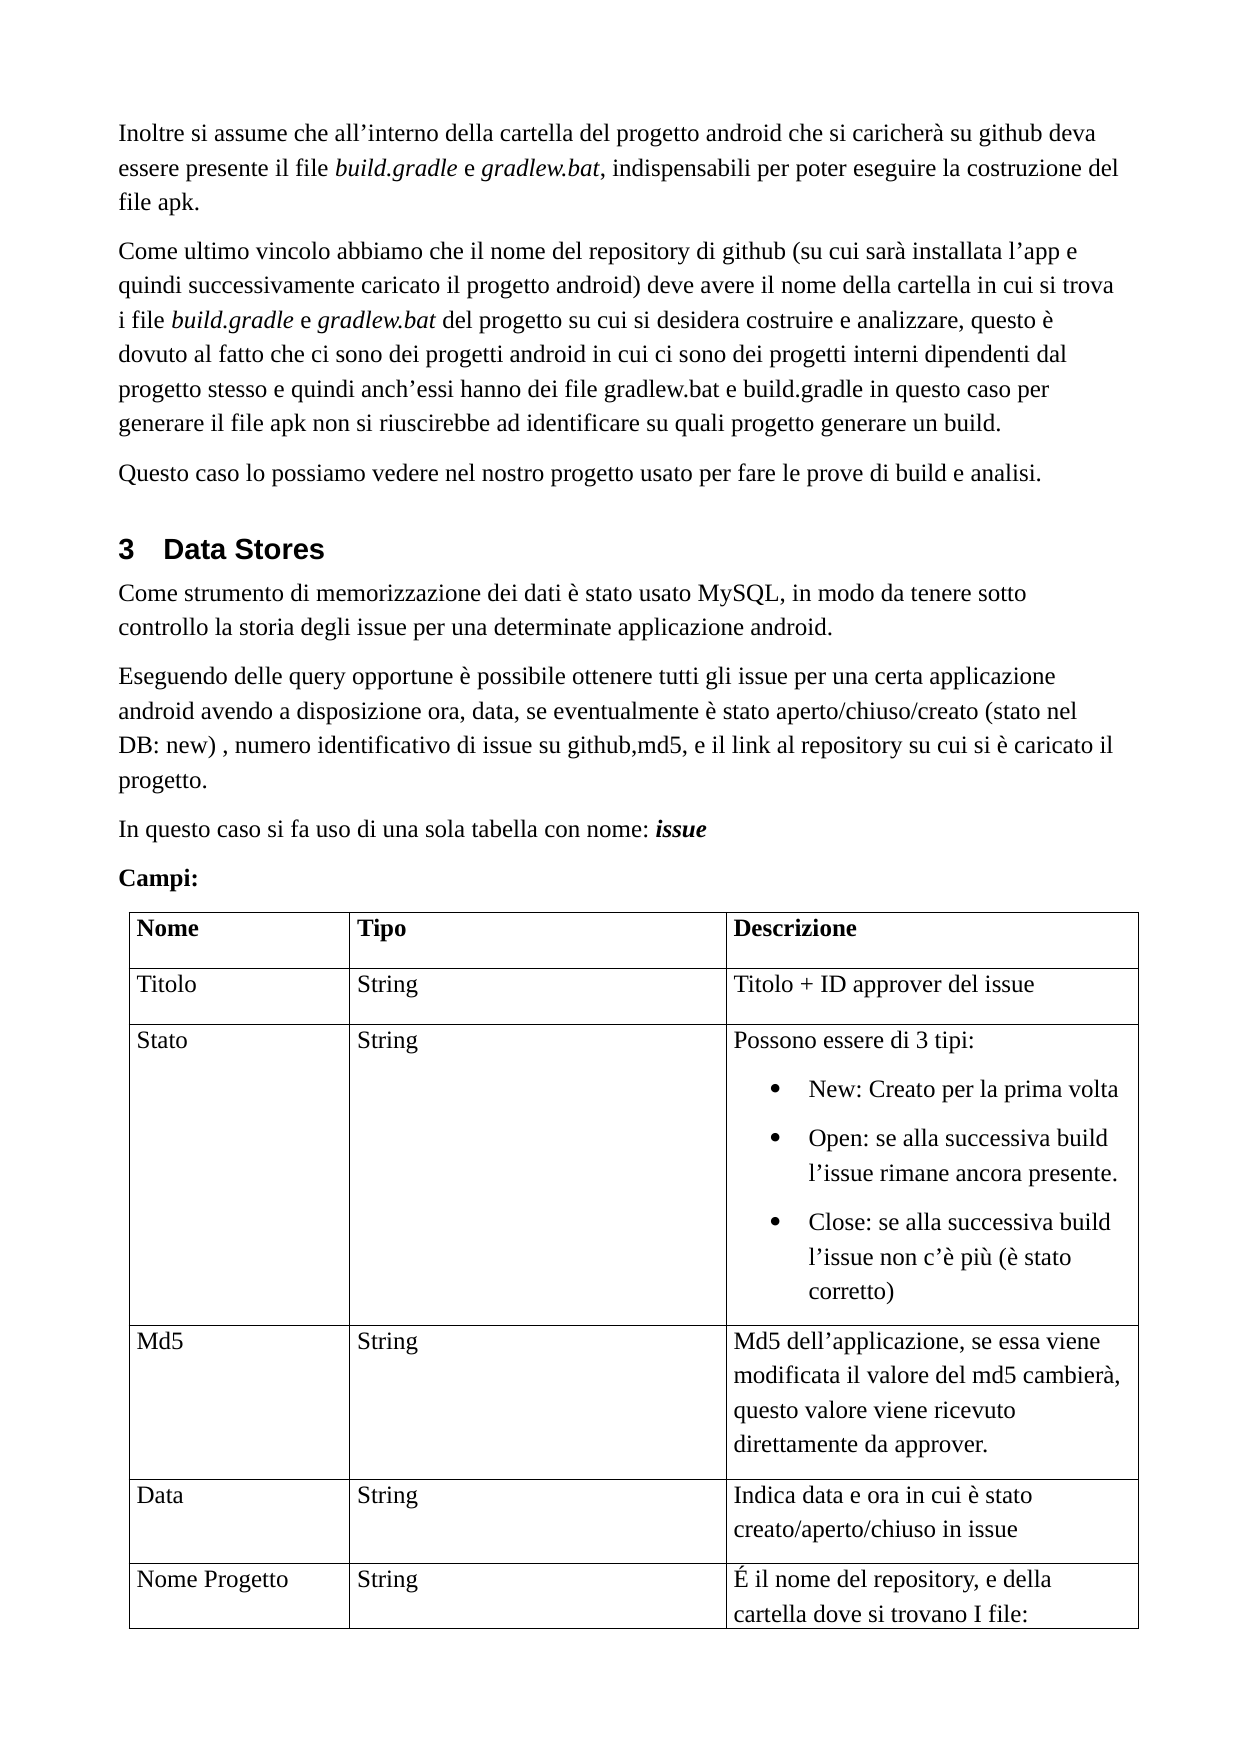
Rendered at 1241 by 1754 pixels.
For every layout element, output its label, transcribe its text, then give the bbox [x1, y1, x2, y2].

table_cell String [350, 1025, 726, 1325]
table_cell Indica data e ora in cui è stato creato/aperto/chiuso in issue [727, 1480, 1138, 1563]
table_header Tipo [350, 913, 726, 968]
table_cell Stato [130, 1025, 349, 1325]
table_cell String [350, 1480, 726, 1563]
text Come ultimo vincolo abbiamo che il nome del repository di github (su cui sarà installata l’app e quindi successivamente caricato il progetto android) deve avere il nome della cartella in cui si trova i file build.gradle e gradlew.bat del progetto su cui si desidera costruire e analizzare, questo è dovuto al fatto che ci sono dei progetti android in cui ci sono dei progetti interni dipendenti dal progetto stesso e quindi anch’essi hanno dei file gradlew.bat e build.gradle in questo caso per generare il file apk non si riuscirebbe ad identificare su quali progetto generare un build. [118, 236, 1122, 437]
table_cell Possono essere di 3 tipi: New: Creato per la prima volta Open: se alla successiva build l’issue rimane ancora presente. Close: se alla successiva build l’issue non c’è più (è stato corretto) [727, 1025, 1138, 1325]
table_cell String [350, 1326, 726, 1479]
table_cell Nome Progetto [130, 1564, 349, 1627]
table_cell Titolo [130, 969, 349, 1024]
text Eseguendo delle query opportune è possibile ottenere tutti gli issue per una certa applicazione android avendo a disposizione ora, data, se eventualmente è stato aperto/chiuso/creato (stato nel DB: new) , numero identificativo di issue su github,md5, e il link al repository su cui si è caricato il progetto. [118, 661, 1122, 793]
text Come strumento di memorizzazione dei dati è stato usato MySQL, in modo da tenere sotto controllo la storia degli issue per una determinate applicazione android. [118, 578, 1122, 641]
table_cell String [350, 969, 726, 1024]
text Questo caso lo possiamo vedere nel nostro progetto usato per fare le prove di build e analisi. [118, 458, 1122, 486]
subtitle Data Stores [118, 532, 1122, 565]
text Campi: [118, 863, 1122, 892]
table_cell Md5 dell’applicazione, se essa viene modificata il valore del md5 cambierà, questo valore viene ricevuto direttamente da approver. [727, 1326, 1138, 1479]
table_cell É il nome del repository, e della cartella dove si trovano I file: [727, 1564, 1138, 1627]
table_cell Md5 [130, 1326, 349, 1479]
table_header Nome [130, 913, 349, 968]
text Inoltre si assume che all’interno della cartella del progetto android che si caricherà su github deva essere presente il file build.gradle e gradlew.bat, indispensabili per poter eseguire la costruzione del file apk. [118, 118, 1122, 216]
table_cell String [350, 1564, 726, 1627]
table_cell Titolo + ID approver del issue [727, 969, 1138, 1024]
table_cell Data [130, 1480, 349, 1563]
text In questo caso si fa uso di una sola tabella con nome: issue [118, 814, 1122, 842]
table_header Descrizione [727, 913, 1138, 968]
